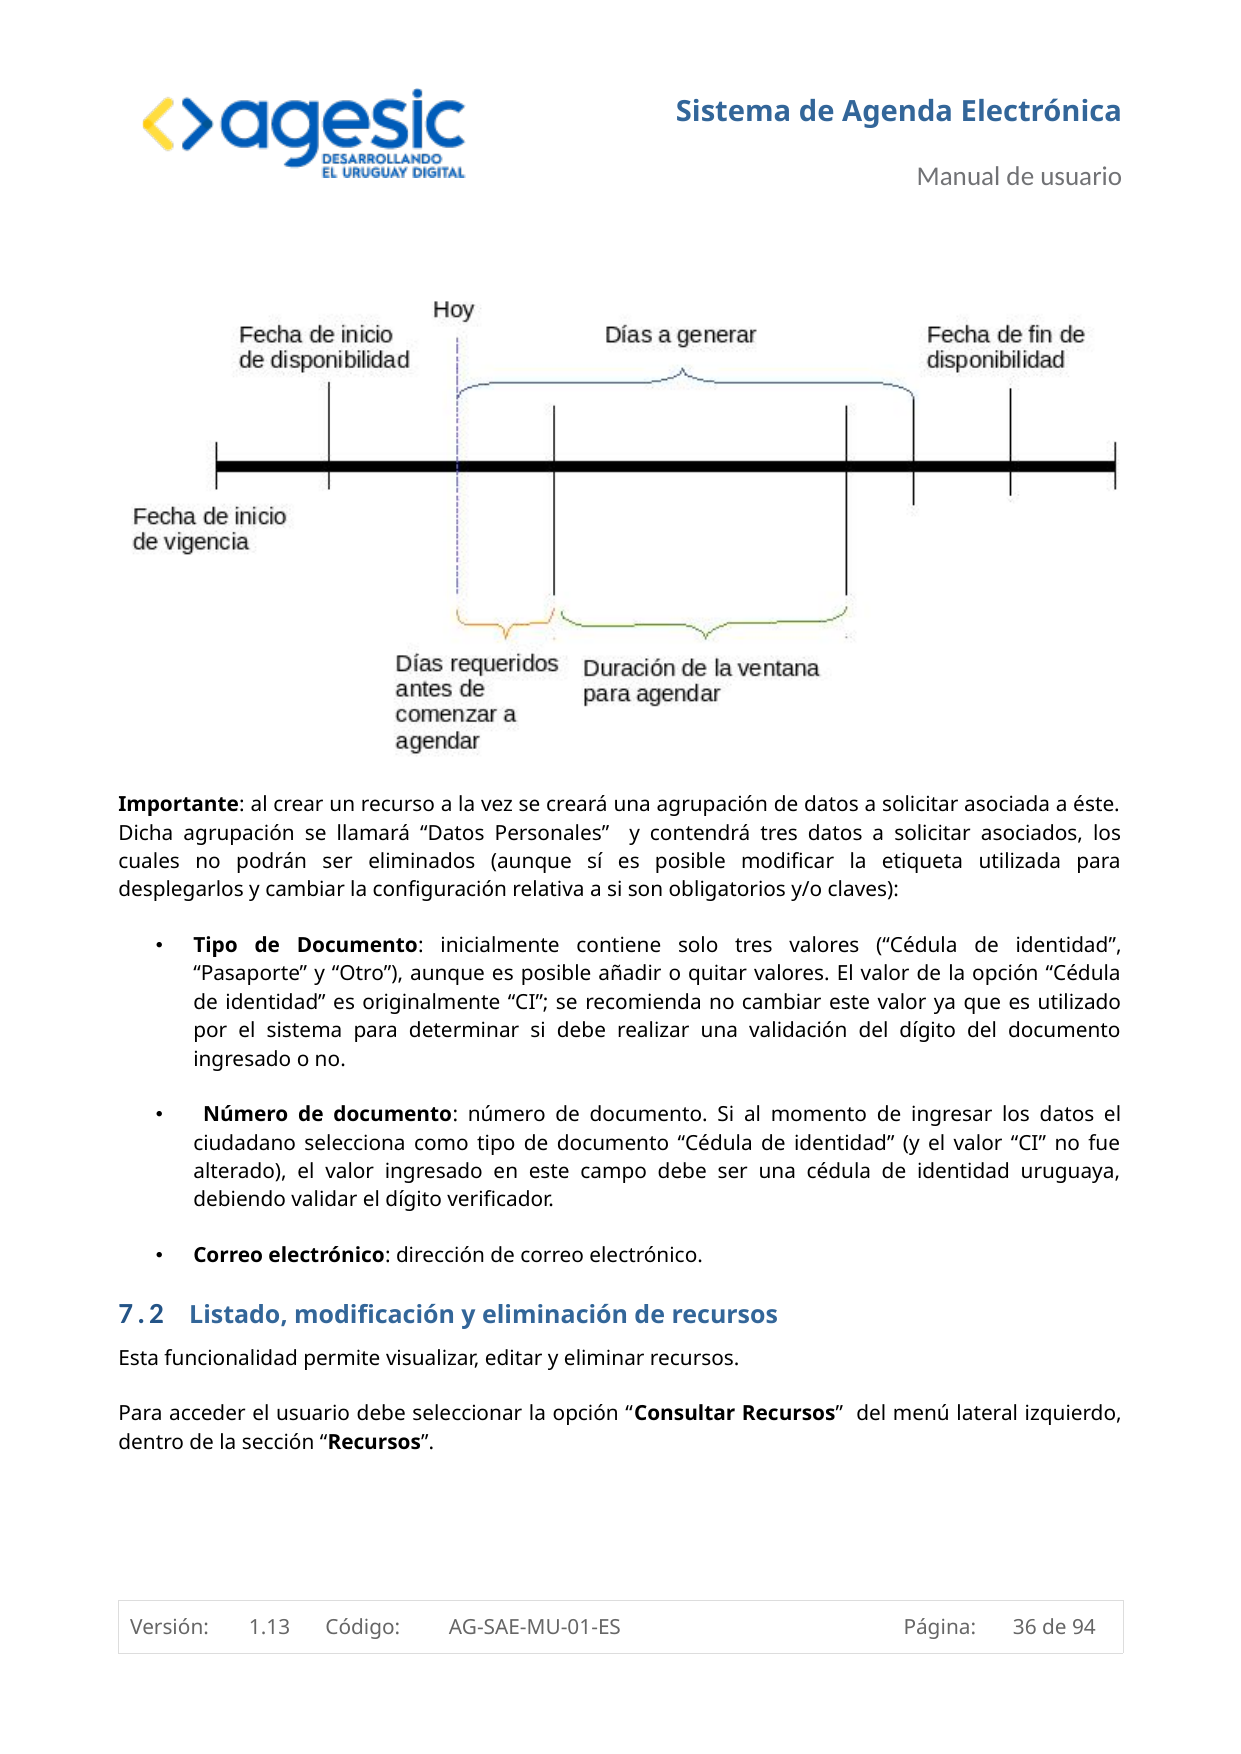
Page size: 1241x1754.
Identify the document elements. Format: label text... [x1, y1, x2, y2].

text Esta funcionalidad permite visualizar, editar y eliminar recursos. [118, 1343, 1122, 1371]
list Tipo de Documento: inicialmente contiene solo tres valores (“Cédula de identidad”, “Pasaporte” y “Otro”), aunque es posible añadir o quitar valores. El valor de la opción “Cédula de identidad” es originalmente “CI”; se recomienda no cambiar este valor ya que es utilizado por el sistema para determinar si debe realizar una validación del dígito del documento ingresado o no. [156, 930, 1122, 1072]
picture [119, 289, 1121, 760]
list Número de documento: número de documento. Si al momento de ingresar los datos el ciudadano selecciona como tipo de documento “Cédula de identidad” (y el valor “CI” no fue alterado), el valor ingresado en este campo debe ser una cédula de identidad uruguaya, debiendo validar el dígito verificador. [156, 1099, 1122, 1213]
subtitle Listado, modificación y eliminación de recursos [118, 1295, 1122, 1331]
picture [142, 88, 466, 178]
text Para acceder el usuario debe seleccionar la opción “Consultar Recursos” del menú lateral izquierdo, dentro de la sección “Recursos”. [118, 1398, 1122, 1455]
text Importante: al crear un recurso a la vez se creará una agrupación de datos a solicitar asociada a éste. Dicha agrupación se llamará “Datos Personales” y contendrá tres datos a solicitar asociados, los cuales no podrán ser eliminados (aunque sí es posible modificar la etiqueta utilizada para desplegarlos y cambiar la configuración relativa a si son obligatorios y/o claves): [118, 289, 1122, 903]
list Correo electrónico: dirección de correo electrónico. [156, 1240, 1122, 1268]
